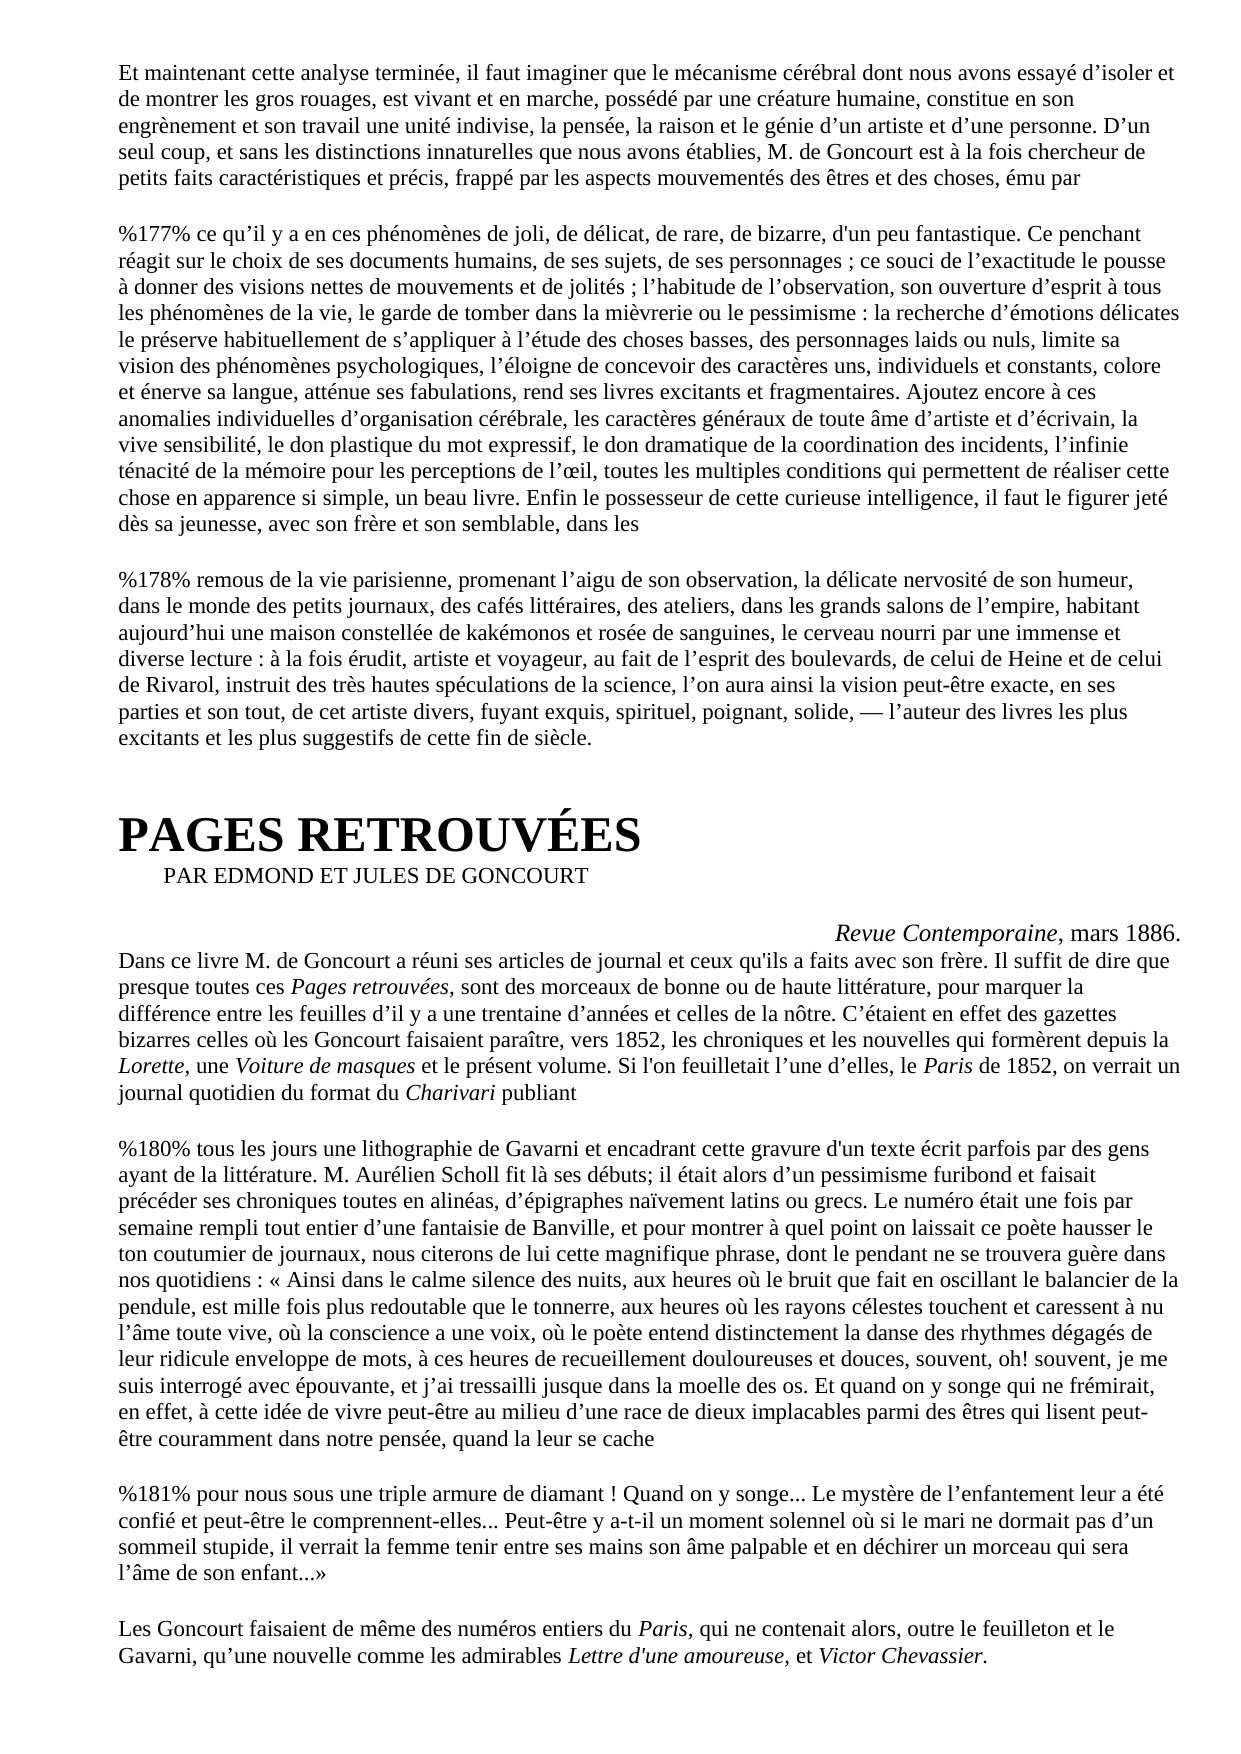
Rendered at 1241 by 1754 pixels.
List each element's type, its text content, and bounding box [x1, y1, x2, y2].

text %181% pour nous sous une triple armure de diamant ! Quand on y songe... Le mystère de l’enfantement leur a été confié et peut-être le comprennent-elles... Peut-être y a-t-il un moment solennel où si le mari ne dormait pas d’un sommeil stupide, il verrait la femme tenir entre ses mains son âme palpable et en déchirer un morceau qui sera l’âme de son enfant...» [118, 1480, 1181, 1586]
text %178% remous de la vie parisienne, promenant l’aigu de son observation, la délicate nervosité de son humeur, dans le monde des petits journaux, des cafés littéraires, des ateliers, dans les grands salons de l’empire, habitant aujourd’hui une maison constellée de kakémonos et rosée de sanguines, le cerveau nourri par une immense et diverse lecture : à la fois érudit, artiste et voyageur, au fait de l’esprit des boulevards, de celui de Heine et de celui de Rivarol, instruit des très hautes spéculations de la science, l’on aura ainsi la vision peut-être exacte, en ses parties et son tout, de cet artiste divers, fuyant exquis, spirituel, poignant, solide, — l’auteur des livres les plus excitants et les plus suggestifs de cette fin de siècle. [118, 566, 1181, 751]
text Dans ce livre M. de Goncourt a réuni ses articles de journal et ceux qu'ils a faits avec son frère. Il suffit de dire que presque toutes ces Pages retrouvées, sont des morceaux de bonne ou de haute littérature, pour marquer la différence entre les feuilles d’il y a une trentaine d’années et celles de la nôtre. C’étaient en effet des gazettes bizarres celles où les Goncourt faisaient paraître, vers 1852, les chroniques et les nouvelles qui formèrent depuis la Lorette, une Voiture de masques et le présent volume. Si l'on feuilletait l’une d’elles, le Paris de 1852, on verrait un journal quotidien du format du Charivari publiant [118, 947, 1181, 1105]
text Revue Contemporaine, mars 1886. [118, 918, 1181, 947]
subtitle PAGES RETROUVÉES PAR EDMOND ET JULES DE GONCOURT [118, 805, 1181, 889]
text Et maintenant cette analyse terminée, il faut imaginer que le mécanisme cérébral dont nous avons essayé d’isoler et de montrer les gros rouages, est vivant et en marche, possédé par une créature humaine, constitue en son engrènement et son travail une unité indivise, la pensée, la raison et le génie d’un artiste et d’une personne. D’un seul coup, et sans les distinctions innaturelles que nous avons établies, M. de Goncourt est à la fois chercheur de petits faits caractéristiques et précis, frappé par les aspects mouvementés des êtres et des choses, ému par [118, 59, 1181, 191]
text Les Goncourt faisaient de même des numéros entiers du Paris, qui ne contenait alors, outre le feuilleton et le Gavarni, qu’une nouvelle comme les admirables Lettre d'une amoureuse, et Victor Chevassier. [118, 1615, 1181, 1668]
text %177% ce qu’il y a en ces phénomènes de joli, de délicat, de rare, de bizarre, d'un peu fantastique. Ce penchant réagit sur le choix de ses documents humains, de ses sujets, de ses personnages ; ce souci de l’exactitude le pousse à donner des visions nettes de mouvements et de jolités ; l’habitude de l’observation, son ouverture d’esprit à tous les phénomènes de la vie, le garde de tomber dans la mièvrerie ou le pessimisme : la recherche d’émotions délicates le préserve habituellement de s’appliquer à l’étude des choses basses, des personnages laids ou nuls, limite sa vision des phénomènes psychologiques, l’éloigne de concevoir des caractères uns, individuels et constants, colore et énerve sa langue, atténue ses fabulations, rend ses livres excitants et fragmentaires. Ajoutez encore à ces anomalies individuelles d’organisation cérébrale, les caractères généraux de toute âme d’artiste et d’écrivain, la vive sensibilité, le don plastique du mot expressif, le don dramatique de la coordination des incidents, l’infinie ténacité de la mémoire pour les perceptions de l’œil, toutes les multiples conditions qui permettent de réaliser cette chose en apparence si simple, un beau livre. Enfin le possesseur de cette curieuse intelligence, il faut le figurer jeté dès sa jeunesse, avec son frère et son semblable, dans les [118, 220, 1181, 537]
text %180% tous les jours une lithographie de Gavarni et encadrant cette gravure d'un texte écrit parfois par des gens ayant de la littérature. M. Aurélien Scholl fit là ses débuts; il était alors d’un pessimisme furibond et faisait précéder ses chroniques toutes en alinéas, d’épigraphes naïvement latins ou grecs. Le numéro était une fois par semaine rempli tout entier d’une fantaisie de Banville, et pour montrer à quel point on laissait ce poète hausser le ton coutumier de journaux, nous citerons de lui cette magnifique phrase, dont le pendant ne se trouvera guère dans nos quotidiens : « Ainsi dans le calme silence des nuits, aux heures où le bruit que fait en oscillant le balancier de la pendule, est mille fois plus redoutable que le tonnerre, aux heures où les rayons célestes touchent et caressent à nu l’âme toute vive, où la conscience a une voix, où le poète entend distinctement la danse des rhythmes dégagés de leur ridicule enveloppe de mots, à ces heures de recueillement douloureuses et douces, souvent, oh! souvent, je me suis interrogé avec épouvante, et j’ai tressailli jusque dans la moelle des os. Et quand on y songe qui ne frémirait, en effet, à cette idée de vivre peut-être au milieu d’une race de dieux implacables parmi des êtres qui lisent peut-être couramment dans notre pensée, quand la leur se cache [118, 1135, 1181, 1451]
